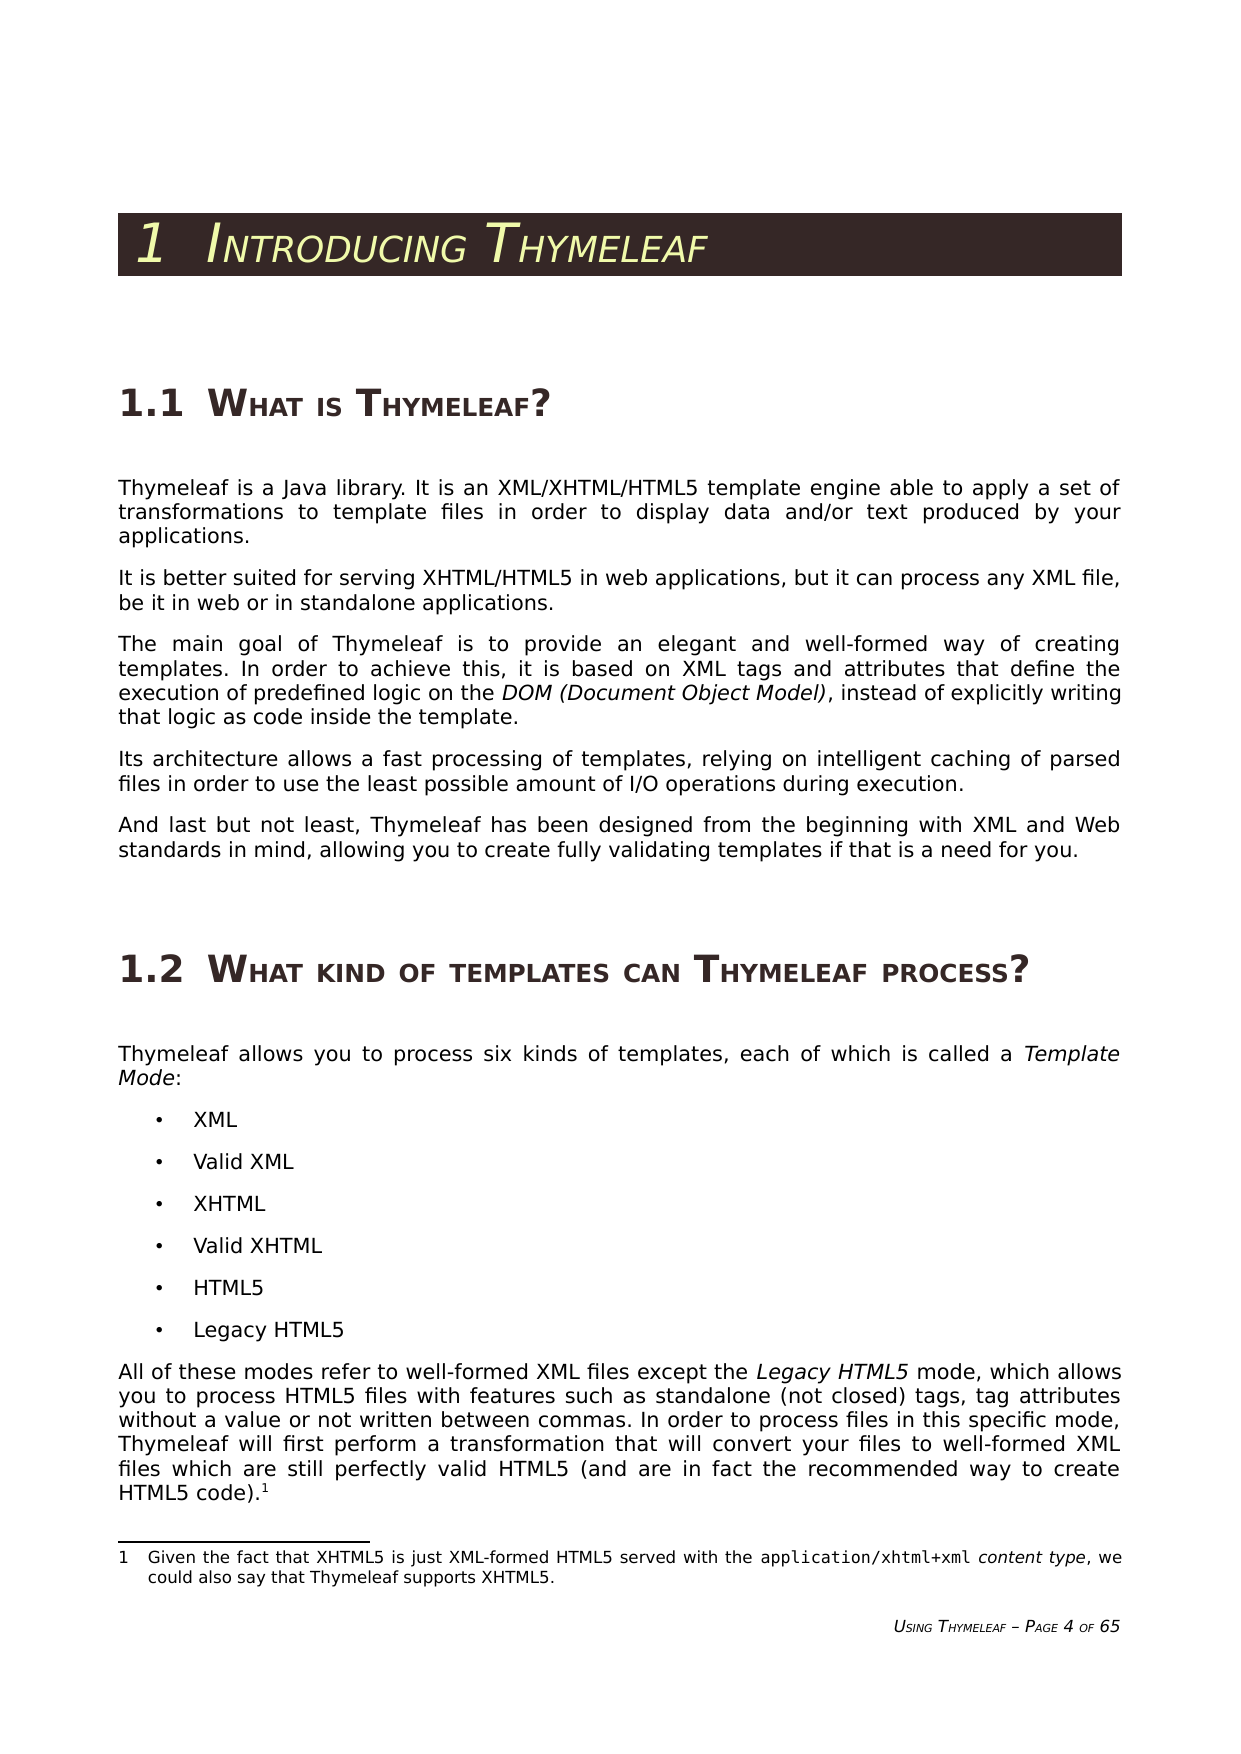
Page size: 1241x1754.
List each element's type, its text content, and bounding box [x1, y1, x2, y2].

text The main goal of Thymeleaf is to provide an elegant and well-formed way of creating templates. In order to achieve this, it is based on XML tags and attributes that define the execution of predefined logic on the DOM (Document Object Model), instead of explicitly writing that logic as code inside the template. [118, 632, 1122, 729]
list HTML5 [156, 1276, 1122, 1300]
list Valid XML [156, 1150, 1122, 1174]
text All of these modes refer to well-formed XML files except the Legacy HTML5 mode, which allows you to process HTML5 files with features such as standalone (not closed) tags, tag attributes without a value or not written between commas. In order to process files in this specific mode, Thymeleaf will first perform a transformation that will convert your files to well-formed XML files which are still perfectly valid HTML5 (and are in fact the recommended way to create HTML5 code). [118, 1360, 1122, 1505]
list XML [156, 1108, 1122, 1132]
subtitle Introducing Thymeleaf [118, 213, 1122, 276]
text It is better suited for serving XHTML/HTML5 in web applications, but it can process any XML file, be it in web or in standalone applications. [118, 566, 1122, 615]
text Thymeleaf allows you to process six kinds of templates, each of which is called a Template Mode: [118, 1042, 1122, 1090]
subtitle What is Thymeleaf? [118, 382, 1122, 426]
list Valid XHTML [156, 1234, 1122, 1258]
list XHTML [156, 1192, 1122, 1216]
subtitle What kind of templates can Thymeleaf process? [118, 948, 1122, 991]
text Given the fact that XHTML5 is just XML-formed HTML5 served with the application/xhtml+xml content type, we could also say that Thymeleaf supports XHTML5. [118, 1548, 1122, 1587]
text Its architecture allows a fast processing of templates, relying on intelligent caching of parsed files in order to use the least possible amount of I/O operations during execution. [118, 747, 1122, 796]
list Legacy HTML5 [156, 1318, 1122, 1342]
text Thymeleaf is a Java library. It is an XML/XHTML/HTML5 template engine able to apply a set of transformations to template files in order to display data and/or text produced by your applications. [118, 476, 1122, 548]
text And last but not least, Thymeleaf has been designed from the beginning with XML and Web standards in mind, allowing you to create fully validating templates if that is a need for you. [118, 813, 1122, 862]
